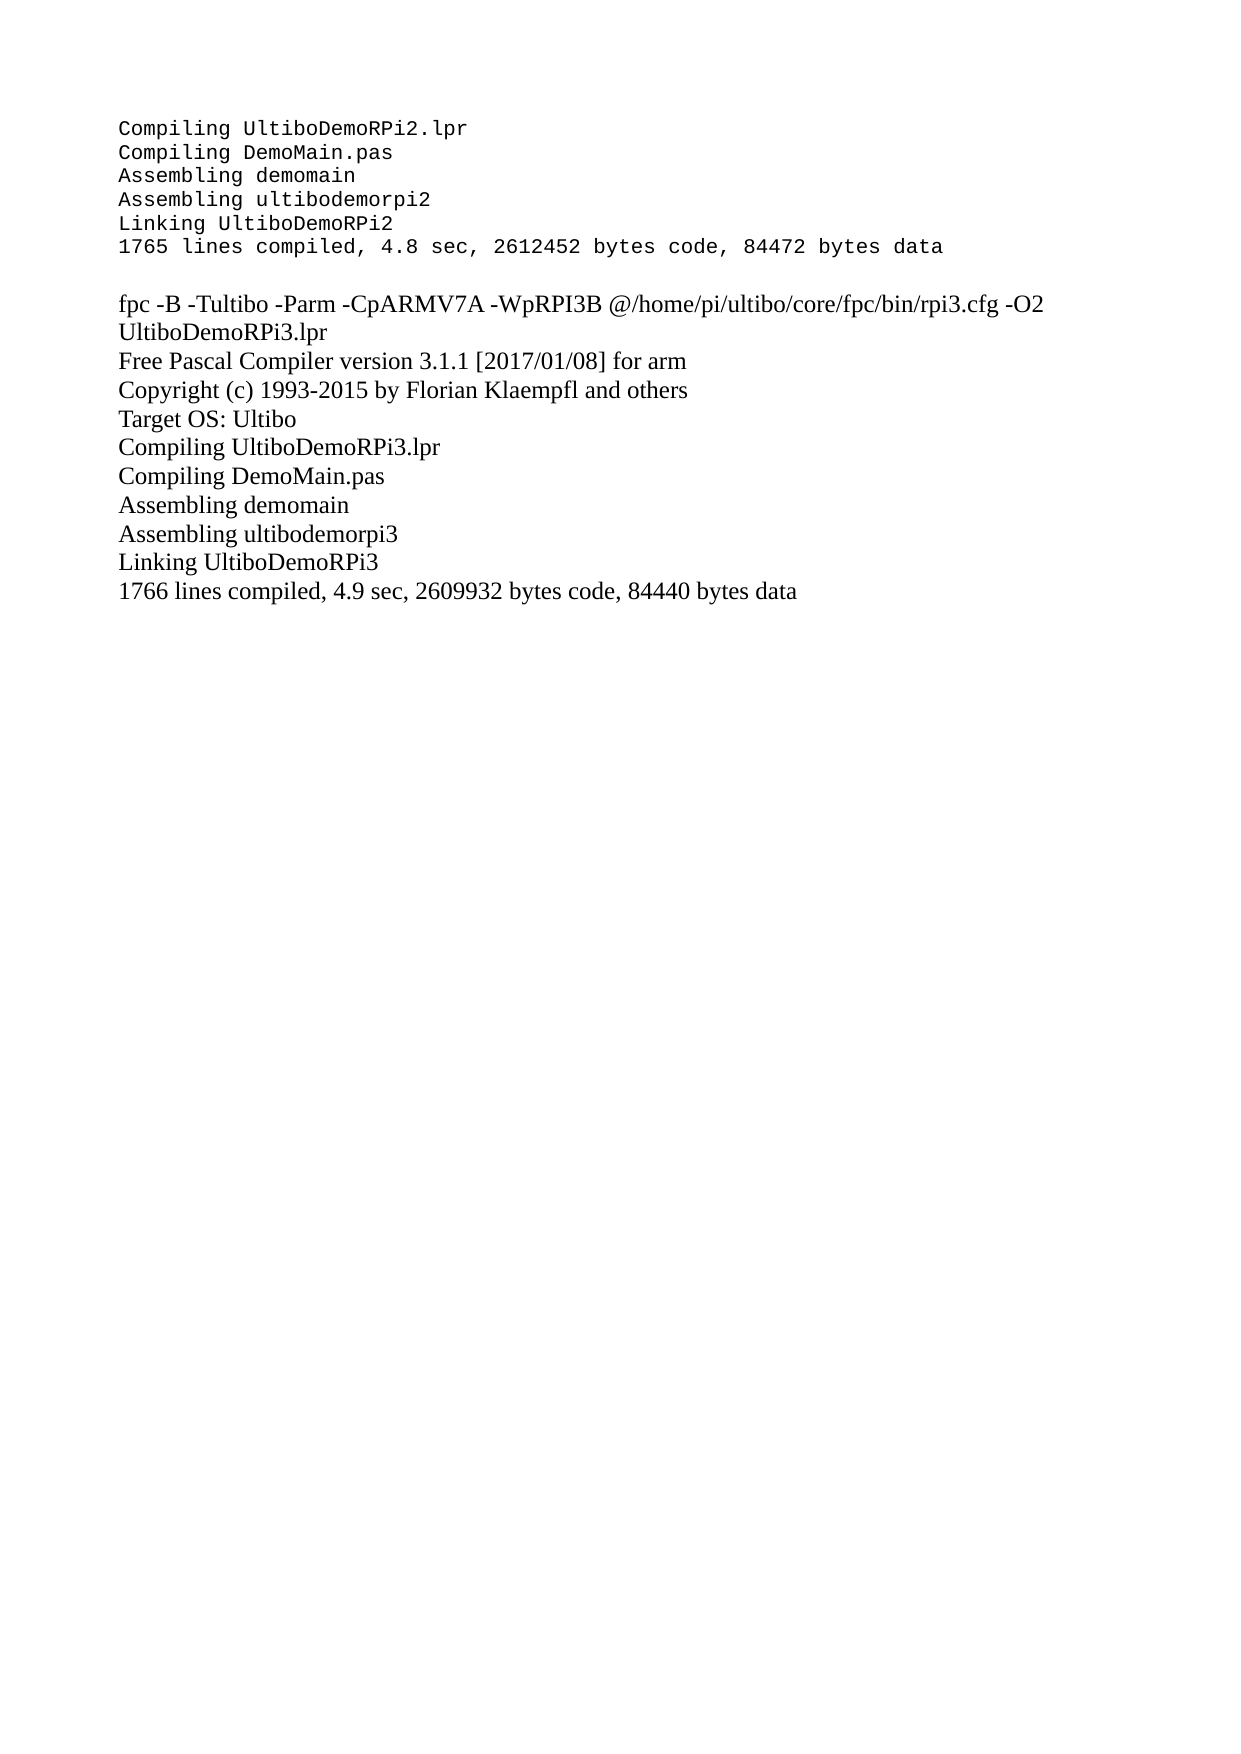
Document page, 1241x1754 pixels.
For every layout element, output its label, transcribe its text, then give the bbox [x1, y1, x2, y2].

text Linking UltiboDemoRPi2 [118, 213, 1122, 236]
text Compiling DemoMain.pas [118, 142, 1122, 165]
text Assembling demomain [118, 165, 1122, 189]
text Compiling DemoMain.pas [118, 461, 1122, 490]
text Target OS: Ultibo [118, 404, 1122, 432]
text Assembling demomain [118, 490, 1122, 519]
text Compiling UltiboDemoRPi2.lpr [118, 118, 1122, 142]
text Compiling UltiboDemoRPi3.lpr [118, 432, 1122, 461]
text Assembling ultibodemorpi2 [118, 189, 1122, 213]
text fpc -B -Tultibo -Parm -CpARMV7A -WpRPI3B @/home/pi/ultibo/core/fpc/bin/rpi3.cfg -O2 UltiboDemoRPi3.lpr [118, 289, 1122, 346]
text Assembling ultibodemorpi3 [118, 519, 1122, 547]
text Copyright (c) 1993-2015 by Florian Klaempfl and others [118, 375, 1122, 404]
text 1765 lines compiled, 4.8 sec, 2612452 bytes code, 84472 bytes data [118, 236, 1122, 260]
text Linking UltiboDemoRPi3 [118, 547, 1122, 576]
text 1766 lines compiled, 4.9 sec, 2609932 bytes code, 84440 bytes data [118, 576, 1122, 605]
text Free Pascal Compiler version 3.1.1 [2017/01/08] for arm [118, 346, 1122, 375]
